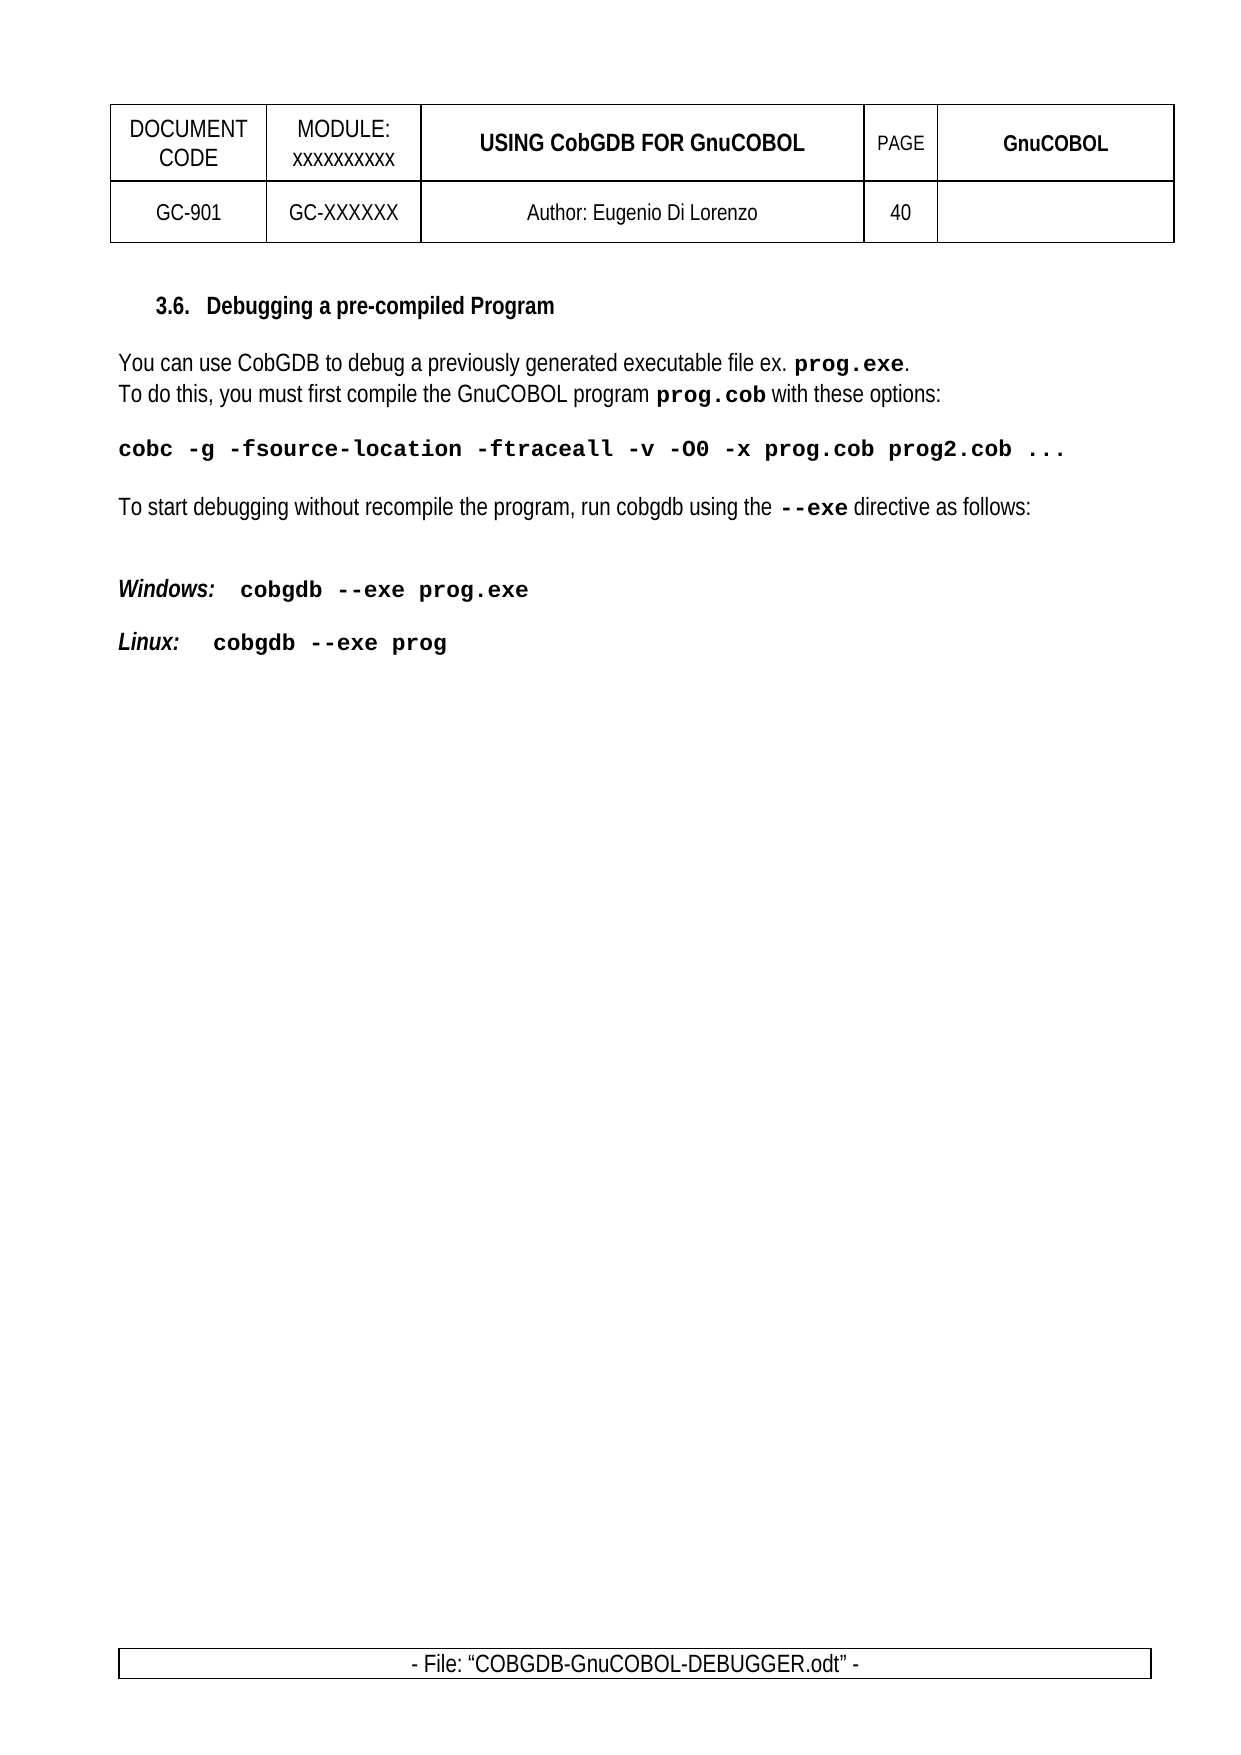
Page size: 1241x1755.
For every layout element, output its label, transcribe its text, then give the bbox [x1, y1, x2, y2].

text You can use CobGDB to debug a previously generated executable file ex. prog.exe. [118, 348, 1152, 378]
text To do this, you must first compile the GnuCOBOL program prog.cob with these options: [118, 378, 1152, 409]
text Windows: cobgdb --exe prog.exe [118, 574, 1152, 604]
text cobc -g -fsource-location -ftraceall -v -O0 -x prog.cob prog2.cob ... [118, 437, 1152, 463]
subtitle Debugging a pre-compiled Program [156, 291, 1152, 319]
text Linux: cobgdb --exe prog [118, 627, 1152, 657]
text To start debugging without recompile the program, run cobgdb using the --exe directive as follows: [118, 492, 1152, 522]
